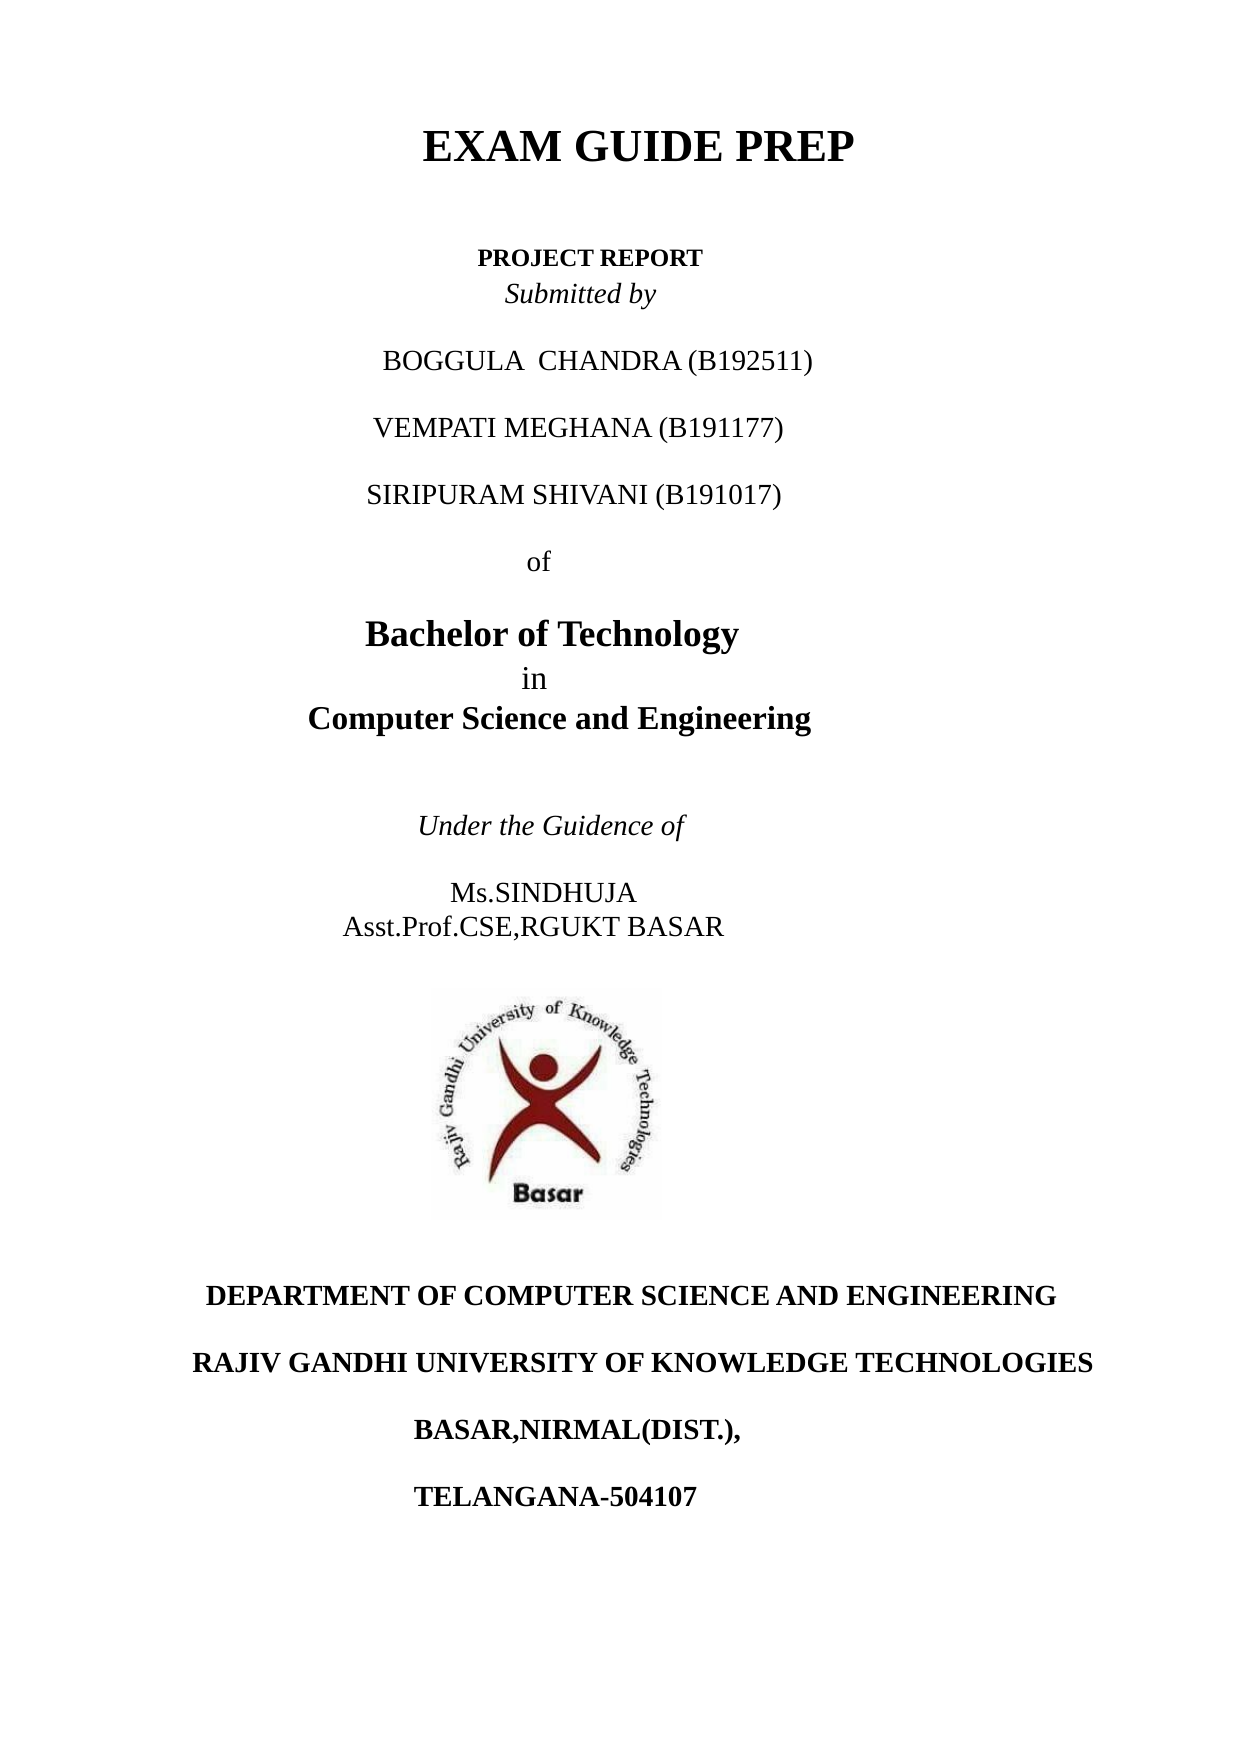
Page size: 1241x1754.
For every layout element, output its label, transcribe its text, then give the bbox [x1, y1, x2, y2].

text Computer Science and Engineering [118, 698, 1122, 736]
text DEPARTMENT OF COMPUTER SCIENCE AND ENGINEERING [118, 1278, 1122, 1311]
text Under the Guidence of [118, 808, 1122, 842]
text RAJIV GANDHI UNIVERSITY OF KNOWLEDGE TECHNOLOGIES [118, 1345, 1122, 1378]
text BOGGULA CHANDRA (B192511) [118, 343, 1122, 377]
text in [118, 655, 1122, 698]
text Ms.SINDHUJA [118, 875, 1122, 909]
text TELANGANA-504107 [118, 1479, 1122, 1512]
text BASAR,NIRMAL(DIST.), [118, 1412, 1122, 1445]
text SIRIPURAM SHIVANI (B191017) [118, 477, 1122, 511]
text VEMPATI MEGHANA (B191177) [118, 410, 1122, 444]
text EXAM GUIDE PREP [118, 118, 1122, 171]
text PROJECT REPORT [118, 223, 1122, 276]
text Asst.Prof.CSE,RGUKT BASAR [118, 909, 1122, 942]
text Submitted by [118, 276, 1122, 310]
picture [431, 988, 663, 1220]
text of [118, 544, 1122, 578]
text Bachelor of Technology [118, 612, 1122, 655]
